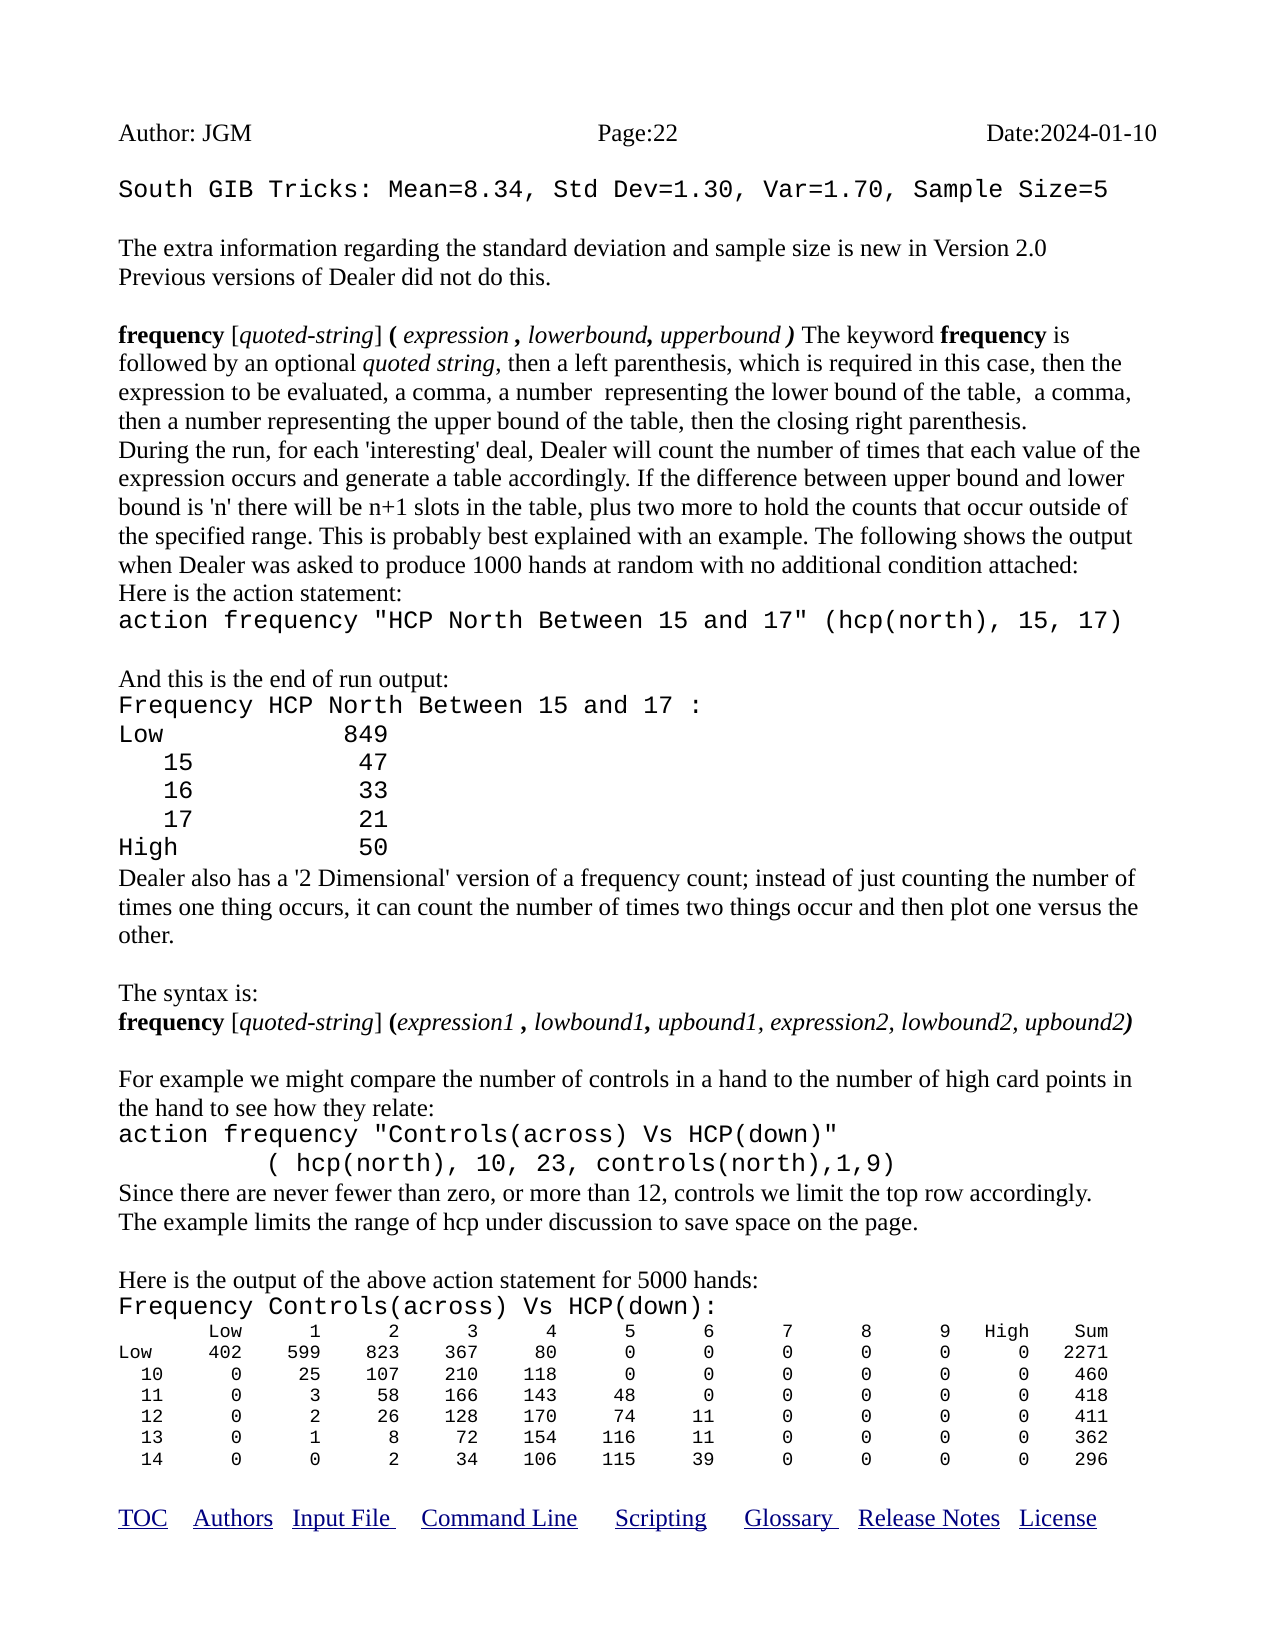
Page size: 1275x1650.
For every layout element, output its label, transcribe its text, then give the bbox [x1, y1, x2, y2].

text Low 1 2 3 4 5 6 7 8 9 High Sum [118, 1322, 1157, 1343]
text 13 0 1 8 72 154 116 11 0 0 0 0 362 [118, 1428, 1157, 1449]
text High 50 [118, 835, 1157, 863]
text frequency [quoted-string] (expression1 , lowbound1, upbound1, expression2, lowbound2, upbound2) [118, 1007, 1157, 1036]
text action frequency "HCP North Between 15 and 17" (hcp(north), 15, 17) [118, 607, 1157, 636]
text Dealer also has a '2 Dimensional' version of a frequency count; instead of just counting the number of times one thing occurs, it can count the number of times two things occur and then plot one versus the other. [118, 863, 1157, 949]
text Frequency Controls(across) Vs HCP(down): [118, 1293, 1157, 1322]
text The syntax is: [118, 978, 1157, 1007]
text South GIB Tricks: Mean=8.34, Std Dev=1.30, Var=1.70, Sample Size=5 [118, 176, 1157, 205]
text 15 47 [118, 750, 1157, 778]
text 12 0 2 26 128 170 74 11 0 0 0 0 411 [118, 1407, 1157, 1428]
text 17 21 [118, 806, 1157, 835]
text The example limits the range of hcp under discussion to save space on the page. [118, 1207, 1157, 1236]
text The extra information regarding the standard deviation and sample size is new in Version 2.0 [118, 233, 1157, 262]
text And this is the end of run output: [118, 664, 1157, 693]
text frequency [quoted-string] ( expression , lowerbound, upperbound ) The keyword frequency is followed by an optional quoted string, then a left parenthesis, which is required in this case, then the expression to be evaluated, a comma, a number representing the lower bound of the table, a comma, then a number representing the upper bound of the table, then the closing right parenthesis. [118, 320, 1157, 435]
text Here is the action statement: [118, 578, 1157, 607]
text 16 33 [118, 778, 1157, 806]
text Low 402 599 823 367 80 0 0 0 0 0 0 2271 [118, 1343, 1157, 1364]
text Here is the output of the above action statement for 5000 hands: [118, 1265, 1157, 1293]
text 10 0 25 107 210 118 0 0 0 0 0 0 460 [118, 1364, 1157, 1386]
text 11 0 3 58 166 143 48 0 0 0 0 0 418 [118, 1386, 1157, 1407]
text Since there are never fewer than zero, or more than 12, controls we limit the top row accordingly. [118, 1178, 1157, 1207]
text During the run, for each 'interesting' deal, Dealer will count the number of times that each value of the expression occurs and generate a table accordingly. If the difference between upper bound and lower bound is 'n' there will be n+1 slots in the table, plus two more to hold the counts that occur outside of the specified range. This is probably best explained with an example. The following shows the output when Dealer was asked to produce 1000 hands at random with no additional condition attached: [118, 435, 1157, 578]
text Frequency HCP North Between 15 and 17 : [118, 693, 1157, 721]
text For example we might compare the number of controls in a hand to the number of high card points in the hand to see how they relate: [118, 1064, 1157, 1122]
text ( hcp(north), 10, 23, controls(north),1,9) [118, 1150, 1157, 1178]
text Low 849 [118, 721, 1157, 750]
text Previous versions of Dealer did not do this. [118, 262, 1157, 291]
text action frequency "Controls(across) Vs HCP(down)" [118, 1122, 1157, 1150]
text 14 0 0 2 34 106 115 39 0 0 0 0 296 [118, 1449, 1157, 1471]
